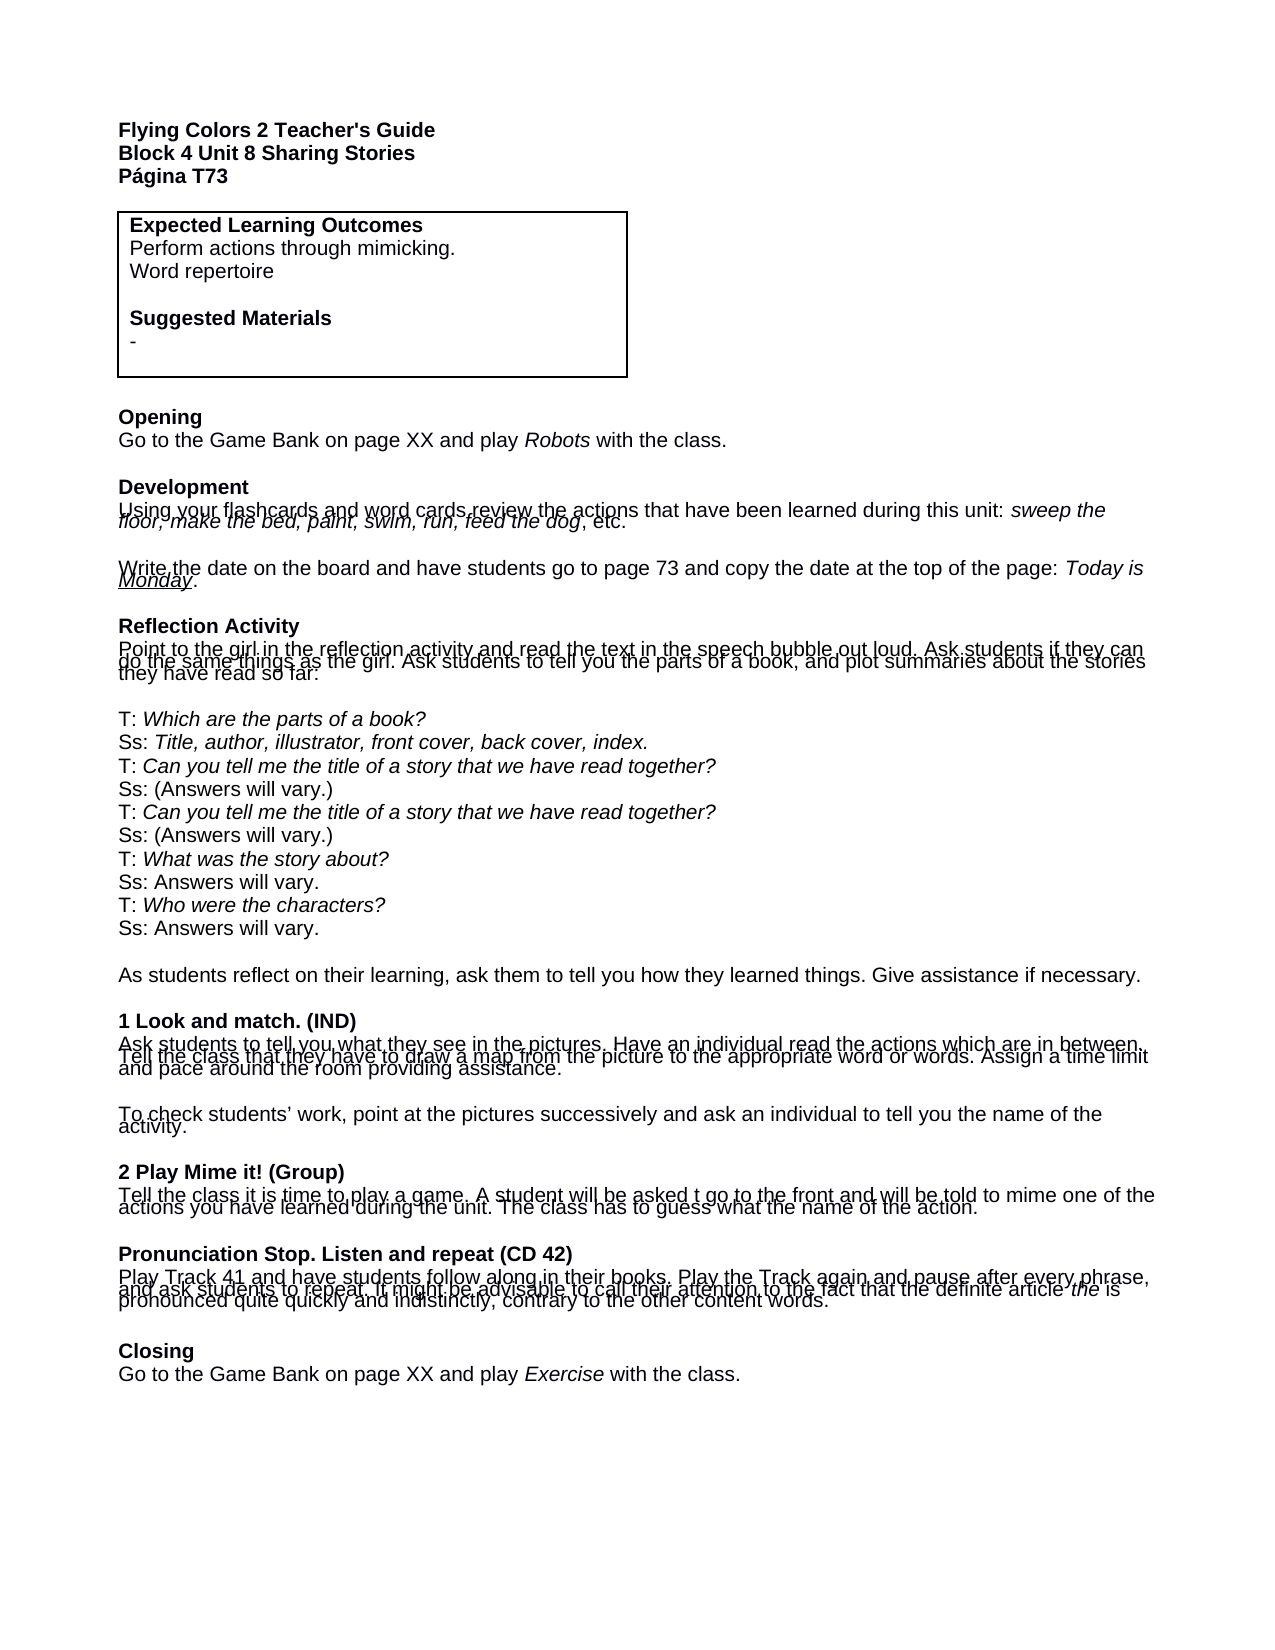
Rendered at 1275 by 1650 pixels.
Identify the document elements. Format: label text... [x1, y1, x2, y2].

text As students reflect on their learning, ask them to tell you how they learned things. Give assistance if necessary. [118, 963, 1157, 986]
text Ss: Title, author, illustrator, front cover, back cover, index. [118, 731, 1157, 754]
text 2 Play Mime it! (Group) [118, 1161, 1157, 1184]
text Ss: Answers will vary. [118, 870, 1157, 893]
text Point to the girl in the reflection activity and read the text in the speech bubble out loud. Ask students if they can do the same things as the girl. Ask students to tell you the parts of a book, and plot summaries about the stories they have read so far: [118, 638, 1157, 684]
text Go to the Game Bank on page XX and play Robots with the class. [118, 429, 1157, 452]
text Ask students to tell you what they see in the pictures. Have an individual read the actions which are in between. Tell the class that they have to draw a map from the picture to the appropriate word or words. Assign a time limit and pace around the room providing assistance. [118, 1033, 1157, 1079]
text Go to the Game Bank on page XX and play Exercise with the class. [118, 1363, 1157, 1386]
table_header Expected Learning Outcomes Perform actions through mimicking. Word repertoire Suggested Materials - [119, 213, 626, 376]
text Closing [118, 1340, 1157, 1363]
text Write the date on the board and have students go to page 73 and copy the date at the top of the page: Today is Monday. [118, 557, 1157, 591]
text T: Can you tell me the title of a story that we have read together? [118, 801, 1157, 824]
text Reflection Activity [118, 615, 1157, 638]
text Block 4 Unit 8 Sharing Stories [118, 141, 1157, 164]
text T: Can you tell me the title of a story that we have read together? [118, 754, 1157, 777]
text Flying Colors 2 Teacher's Guide [118, 118, 1157, 141]
text Página T73 [118, 164, 1157, 188]
text Ss: (Answers will vary.) [118, 777, 1157, 801]
text Tell the class it is time to play a game. A student will be asked t go to the front and will be told to mime one of the actions you have learned during the unit. The class has to guess what the name of the action. [118, 1184, 1157, 1219]
text Pronunciation Stop. Listen and repeat (CD 42) [118, 1242, 1157, 1265]
text T: Who were the characters? [118, 893, 1157, 917]
text Development [118, 475, 1157, 498]
text Play Track 41 and have students follow along in their books. Play the Track again and pause after every phrase, and ask students to repeat. It might be advisable to call their attention to the fact that the definite article the is pronounced quite quickly and indistinctly, contrary to the other content words. [118, 1265, 1157, 1312]
text Ss: Answers will vary. [118, 917, 1157, 940]
text T: Which are the parts of a book? [118, 708, 1157, 731]
text Opening [118, 406, 1157, 429]
text T: What was the story about? [118, 847, 1157, 870]
text 1 Look and match. (IND) [118, 1010, 1157, 1033]
text Using your flashcards and word cards review the actions that have been learned during this unit: sweep the floor, make the bed, paint, swim, run, feed the dog, etc. [118, 498, 1157, 533]
text Ss: (Answers will vary.) [118, 824, 1157, 847]
text To check students’ work, point at the pictures successively and ask an individual to tell you the name of the activity. [118, 1103, 1157, 1138]
